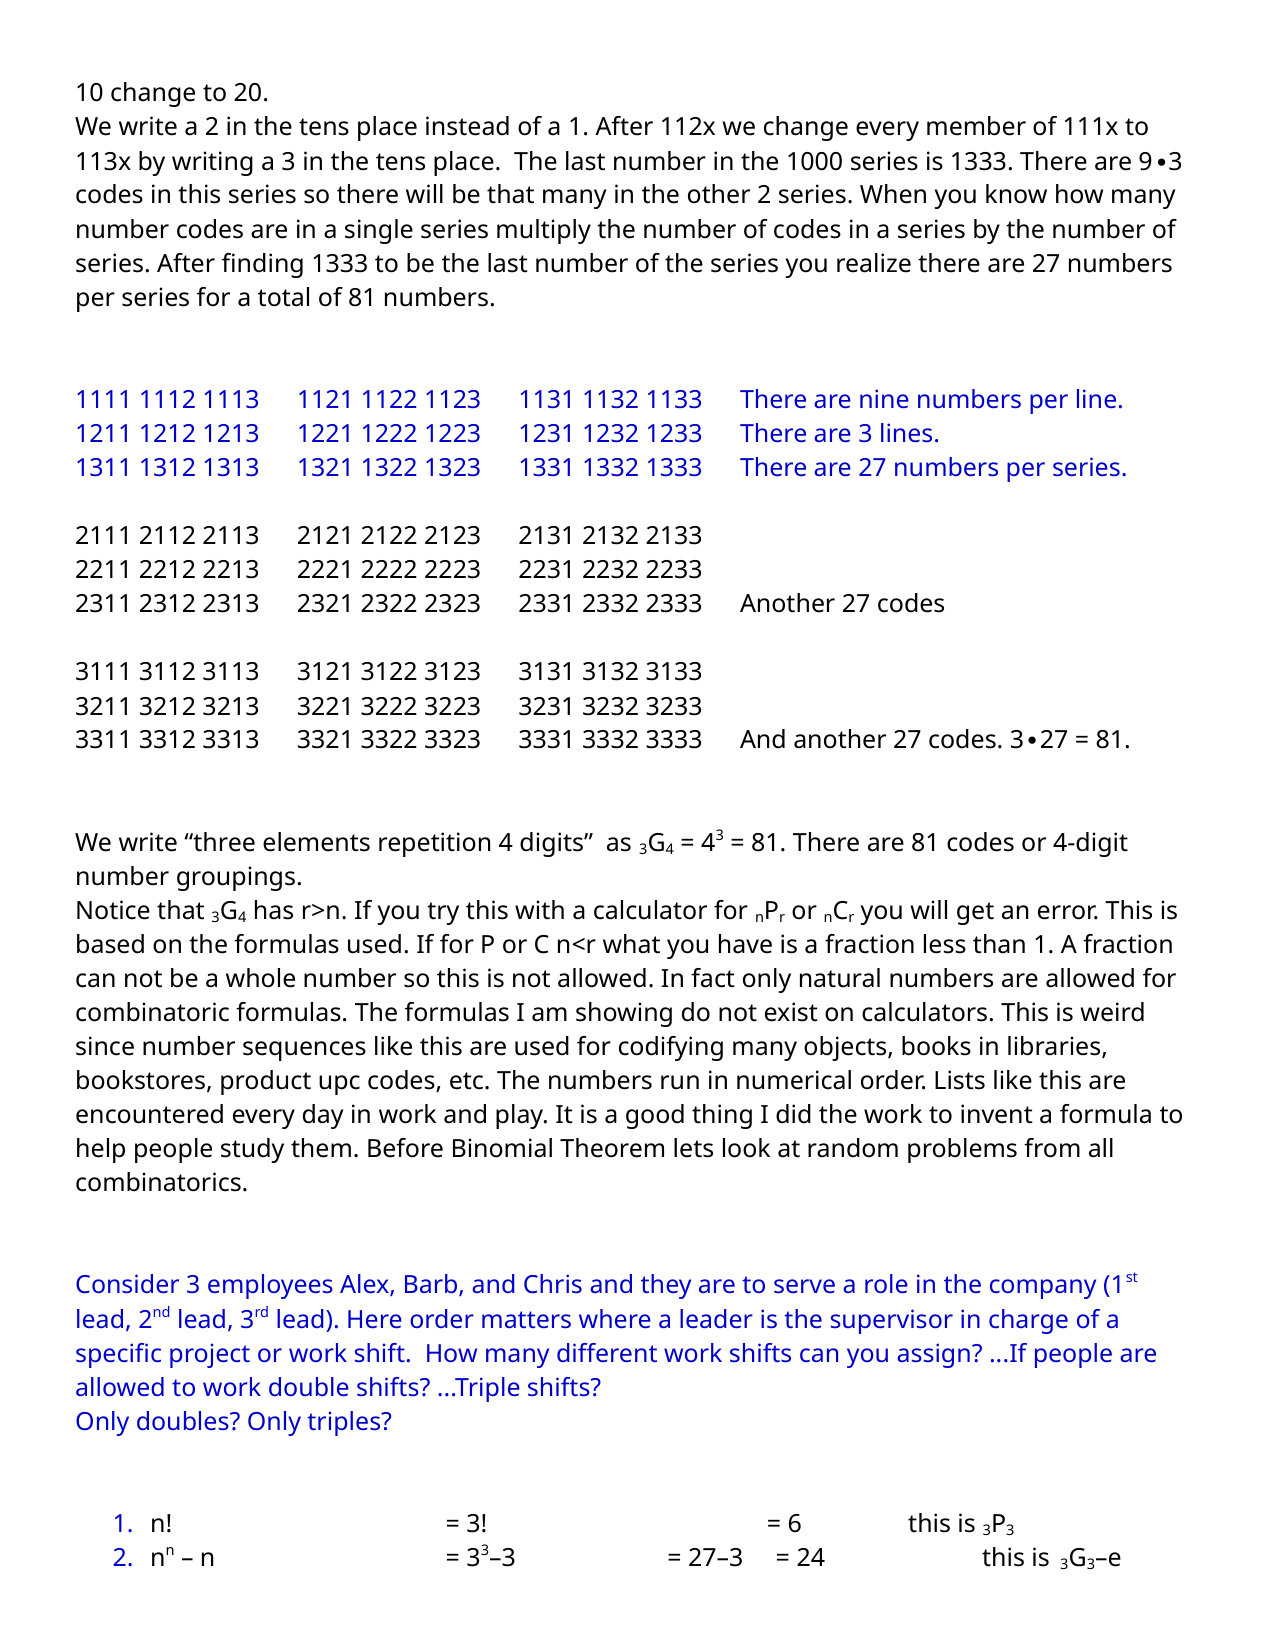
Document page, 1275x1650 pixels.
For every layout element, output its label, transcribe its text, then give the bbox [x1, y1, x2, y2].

text 2311 2312 2313 2321 2322 2323 2331 2332 2333 Another 27 codes [75, 586, 1200, 620]
text 3211 3212 3213 3221 3222 3223 3231 3232 3233 [75, 688, 1200, 722]
text 1311 1312 1313 1321 1322 1323 1331 1332 1333 There are 27 numbers per series. [75, 450, 1200, 484]
text 3311 3312 3313 3321 3322 3323 3331 3332 3333 And another 27 codes. 3∙27 = 81. [75, 722, 1200, 756]
text 10 change to 20. [75, 75, 1200, 109]
text 1211 1212 1213 1221 1222 1223 1231 1232 1233 There are 3 lines. [75, 416, 1200, 450]
list n! = 3! = 6 this is 3P3 [112, 1506, 1200, 1540]
text We write “three elements repetition 4 digits” as 3G4 = 43 = 81. There are 81 codes or 4-digit number groupings. [75, 824, 1200, 892]
text 2211 2212 2213 2221 2222 2223 2231 2232 2233 [75, 552, 1200, 586]
text 2111 2112 2113 2121 2122 2123 2131 2132 2133 [75, 518, 1200, 552]
text Notice that 3G4 has r>n. If you try this with a calculator for nPr or nCr you will get an error. This is based on the formulas used. If for P or C n<r what you have is a fraction less than 1. A fraction can not be a whole number so this is not allowed. In fact only natural numbers are allowed for combinatoric formulas. The formulas I am showing do not exist on calculators. This is weird since number sequences like this are used for codifying many objects, books in libraries, bookstores, product upc codes, etc. The numbers run in numerical order. Lists like this are encountered every day in work and play. It is a good thing I did the work to invent a formula to help people study them. Before Binomial Theorem lets look at random problems from all combinatorics. [75, 892, 1200, 1199]
text 3111 3112 3113 3121 3122 3123 3131 3132 3133 [75, 654, 1200, 688]
list nn – n = 33–3 = 27–3 = 24 this is 3G3–e [112, 1540, 1200, 1574]
text 1111 1112 1113 1121 1122 1123 1131 1132 1133 There are nine numbers per line. [75, 382, 1200, 416]
text Consider 3 employees Alex, Barb, and Chris and they are to serve a role in the company (1st lead, 2nd lead, 3rd lead). Here order matters where a leader is the supervisor in charge of a specific project or work shift. How many different work shifts can you assign? ...If people are allowed to work double shifts? ...Triple shifts? [75, 1267, 1200, 1403]
text Only doubles? Only triples? [75, 1403, 1200, 1437]
text We write a 2 in the tens place instead of a 1. After 112x we change every member of 111x to 113x by writing a 3 in the tens place. The last number in the 1000 series is 1333. There are 9∙3 codes in this series so there will be that many in the other 2 series. When you know how many number codes are in a single series multiply the number of codes in a series by the number of series. After finding 1333 to be the last number of the series you realize there are 27 numbers per series for a total of 81 numbers. [75, 109, 1200, 313]
